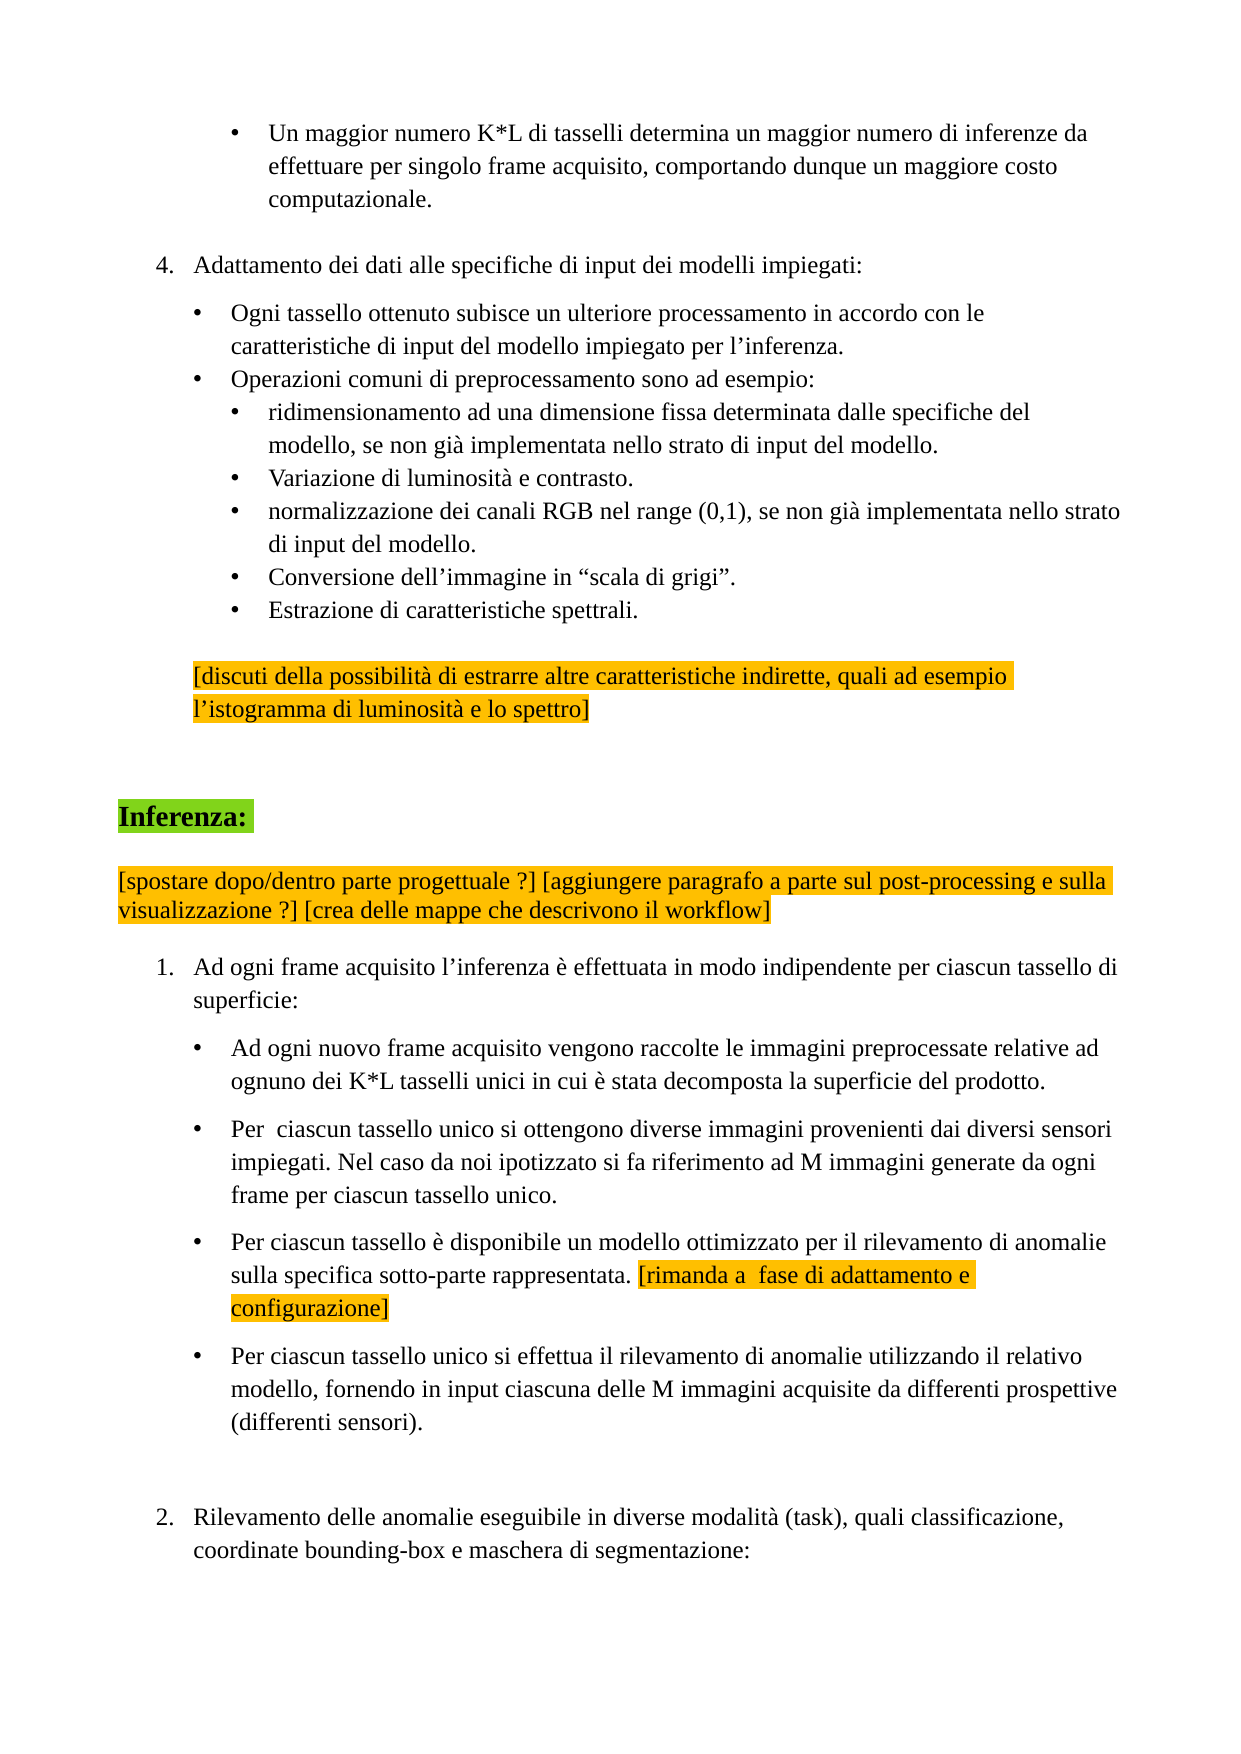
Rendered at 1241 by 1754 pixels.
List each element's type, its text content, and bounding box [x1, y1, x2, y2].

list Per ciascun tassello unico si effettua il rilevamento di anomalie utilizzando il relativo modello, fornendo in input ciascuna delle M immagini acquisite da differenti prospettive (differenti sensori). [193, 1341, 1122, 1436]
list [discuti della possibilità di estrarre altre caratteristiche indirette, quali ad esempio l’istogramma di luminosità e lo spettro] [156, 661, 1122, 723]
text Inferenza: [118, 799, 1122, 833]
list Ogni tassello ottenuto subisce un ulteriore processamento in accordo con le caratteristiche di input del modello impiegato per l’inferenza. [193, 298, 1122, 359]
list Per ciascun tassello unico si ottengono diverse immagini provenienti dai diversi sensori impiegati. Nel caso da noi ipotizzato si fa riferimento ad M immagini generate da ogni frame per ciascun tassello unico. [193, 1114, 1122, 1208]
list normalizzazione dei canali RGB nel range (0,1), se non già implementata nello strato di input del modello. [231, 496, 1122, 558]
list Variazione di luminosità e contrasto. [231, 463, 1122, 492]
text [spostare dopo/dentro parte progettuale ?] [aggiungere paragrafo a parte sul post-processing e sulla visualizzazione ?] [crea delle mappe che descrivono il workflow] [118, 866, 1122, 924]
list Ad ogni frame acquisito l’inferenza è effettuata in modo indipendente per ciascun tassello di superficie: [156, 952, 1122, 1014]
list Adattamento dei dati alle specifiche di input dei modelli impiegati: [156, 250, 1122, 279]
list Operazioni comuni di preprocessamento sono ad esempio: [193, 364, 1122, 393]
list ridimensionamento ad una dimensione fissa determinata dalle specifiche del modello, se non già implementata nello strato di input del modello. [231, 397, 1122, 459]
list Estrazione di caratteristiche spettrali. [231, 595, 1122, 624]
list Per ciascun tassello è disponibile un modello ottimizzato per il rilevamento di anomalie sulla specifica sotto-parte rappresentata. [rimanda a fase di adattamento e configurazione] [193, 1227, 1122, 1322]
list Conversione dell’immagine in “scala di grigi”. [231, 562, 1122, 591]
list Rilevamento delle anomalie eseguibile in diverse modalità (task), quali classificazione, coordinate bounding-box e maschera di segmentazione: [156, 1502, 1122, 1564]
list Un maggior numero K*L di tasselli determina un maggior numero di inferenze da effettuare per singolo frame acquisito, comportando dunque un maggiore costo computazionale. [231, 118, 1122, 213]
list Ad ogni nuovo frame acquisito vengono raccolte le immagini preprocessate relative ad ognuno dei K*L tasselli unici in cui è stata decomposta la superficie del prodotto. [193, 1033, 1122, 1095]
